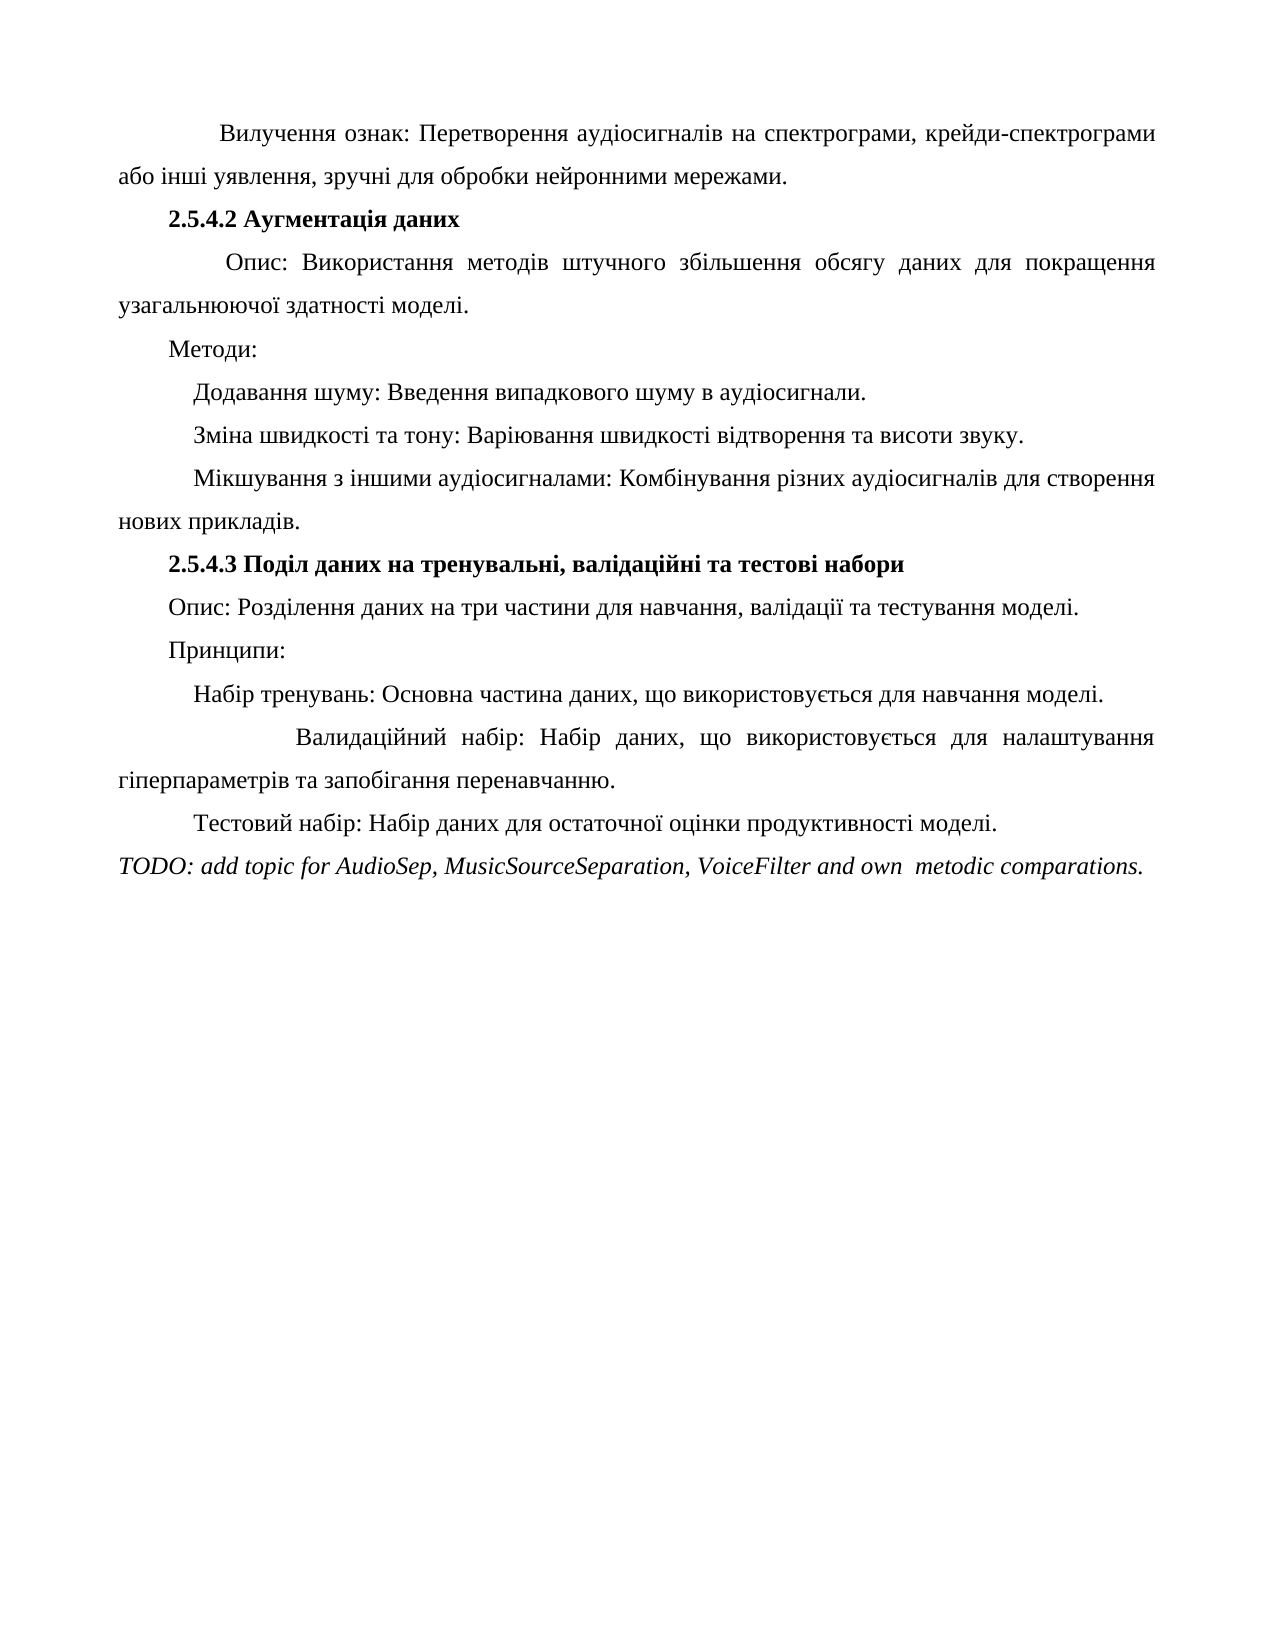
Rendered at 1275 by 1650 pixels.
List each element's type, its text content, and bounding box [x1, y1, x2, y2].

text 2.5.4.3 Поділ даних на тренувальні, валідаційні та тестові набори [118, 549, 1157, 578]
text Тестовий набір: Набір даних для остаточної оцінки продуктивності моделі. [118, 808, 1157, 837]
text Методи: [118, 334, 1157, 362]
text Вилучення ознак: Перетворення аудіосигналів на спектрограми, крейди-спектрограми або інші уявлення, зручні для обробки нейронними мережами. [118, 118, 1157, 190]
text Валидаційний набір: Набір даних, що використовується для налаштування гіперпараметрів та запобігання перенавчанню. [118, 722, 1157, 794]
text Зміна швидкості та тону: Варіювання швидкості відтворення та висоти звуку. [118, 420, 1157, 449]
text Набір тренувань: Основна частина даних, що використовується для навчання моделі. [118, 679, 1157, 707]
text Додавання шуму: Введення випадкового шуму в аудіосигнали. [118, 377, 1157, 406]
text 2.5.4.2 Аугментація даних [118, 204, 1157, 233]
text TODO: add topic for AudioSep, MusicSourceSeparation, VoiceFilter and own metodic comparations. [118, 851, 1157, 880]
text Опис: Розділення даних на три частини для навчання, валідації та тестування моделі. [118, 592, 1157, 621]
text Принципи: [118, 636, 1157, 664]
text Мікшування з іншими аудіосигналами: Комбінування різних аудіосигналів для створення нових прикладів. [118, 463, 1157, 535]
text Опис: Використання методів штучного збільшення обсягу даних для покращення узагальнюючої здатності моделі. [118, 247, 1157, 319]
